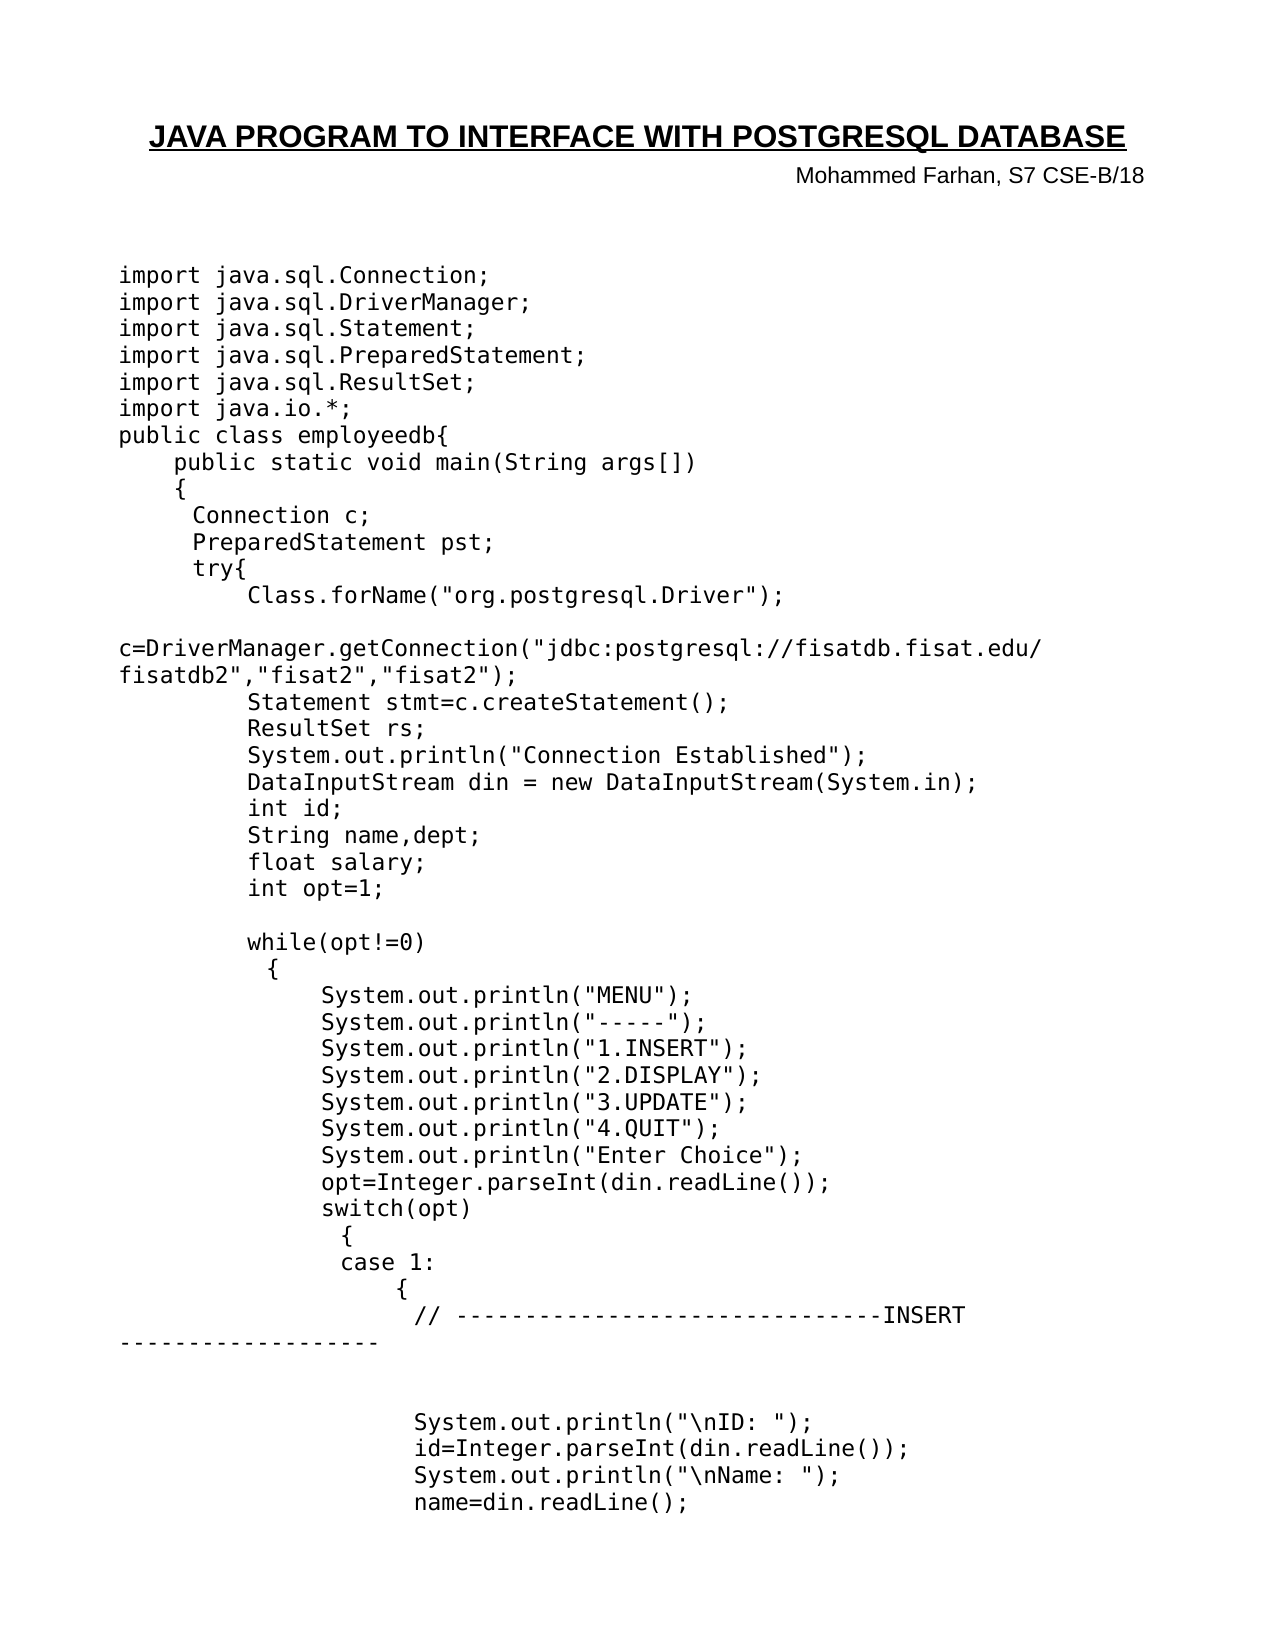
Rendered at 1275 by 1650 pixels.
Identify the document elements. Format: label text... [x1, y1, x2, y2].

text import java.sql.PreparedStatement; [118, 342, 1157, 369]
text Class.forName("org.postgresql.Driver"); [118, 582, 1157, 609]
text Statement stmt=c.createStatement(); [118, 689, 1157, 716]
text case 1: [118, 1249, 1157, 1276]
text { [118, 476, 1157, 502]
text import java.sql.ResultSet; [118, 369, 1157, 396]
text id=Integer.parseInt(din.readLine()); [118, 1436, 1157, 1462]
text while(opt!=0) [118, 929, 1157, 956]
text System.out.println("2.DISPLAY"); [118, 1062, 1157, 1089]
text Connection c; [118, 502, 1157, 529]
text import java.sql.DriverManager; [118, 289, 1157, 316]
text System.out.println("1.INSERT"); [118, 1036, 1157, 1062]
text int id; [118, 796, 1157, 822]
text System.out.println("Connection Established"); [118, 742, 1157, 769]
text ResultSet rs; [118, 716, 1157, 742]
text System.out.println("Enter Choice"); [118, 1142, 1157, 1169]
text c=DriverManager.getConnection("jdbc:postgresql://fisatdb.fisat.edu/fisatdb2","fisat2","fisat2"); [118, 609, 1157, 689]
text import java.sql.Connection; [118, 262, 1157, 289]
text try{ [118, 556, 1157, 582]
text System.out.println("\nName: "); [118, 1462, 1157, 1489]
text PreparedStatement pst; [118, 529, 1157, 556]
text { [118, 1222, 1157, 1249]
text public static void main(String args[]) [118, 449, 1157, 476]
text System.out.println("MENU"); [118, 982, 1157, 1009]
text opt=Integer.parseInt(din.readLine()); [118, 1169, 1157, 1196]
text import java.io.*; [118, 396, 1157, 422]
text { [118, 1276, 1157, 1302]
text JAVA PROGRAM TO INTERFACE WITH POSTGRESQL DATABASE [118, 118, 1157, 154]
text import java.sql.Statement; [118, 316, 1157, 342]
text Mohammed Farhan, S7 CSE-B/18 [118, 154, 1157, 190]
text int opt=1; [118, 876, 1157, 902]
text DataInputStream din = new DataInputStream(System.in); [118, 769, 1157, 796]
text float salary; [118, 849, 1157, 876]
text System.out.println("4.QUIT"); [118, 1116, 1157, 1142]
text switch(opt) [118, 1196, 1157, 1222]
text { [118, 956, 1157, 982]
text public class employeedb{ [118, 422, 1157, 449]
text name=din.readLine(); [118, 1489, 1157, 1516]
text String name,dept; [118, 822, 1157, 849]
text // -------------------------------INSERT ------------------- [118, 1302, 1157, 1356]
text System.out.println("3.UPDATE"); [118, 1089, 1157, 1116]
text System.out.println("-----"); [118, 1009, 1157, 1036]
text System.out.println("\nID: "); [118, 1409, 1157, 1436]
